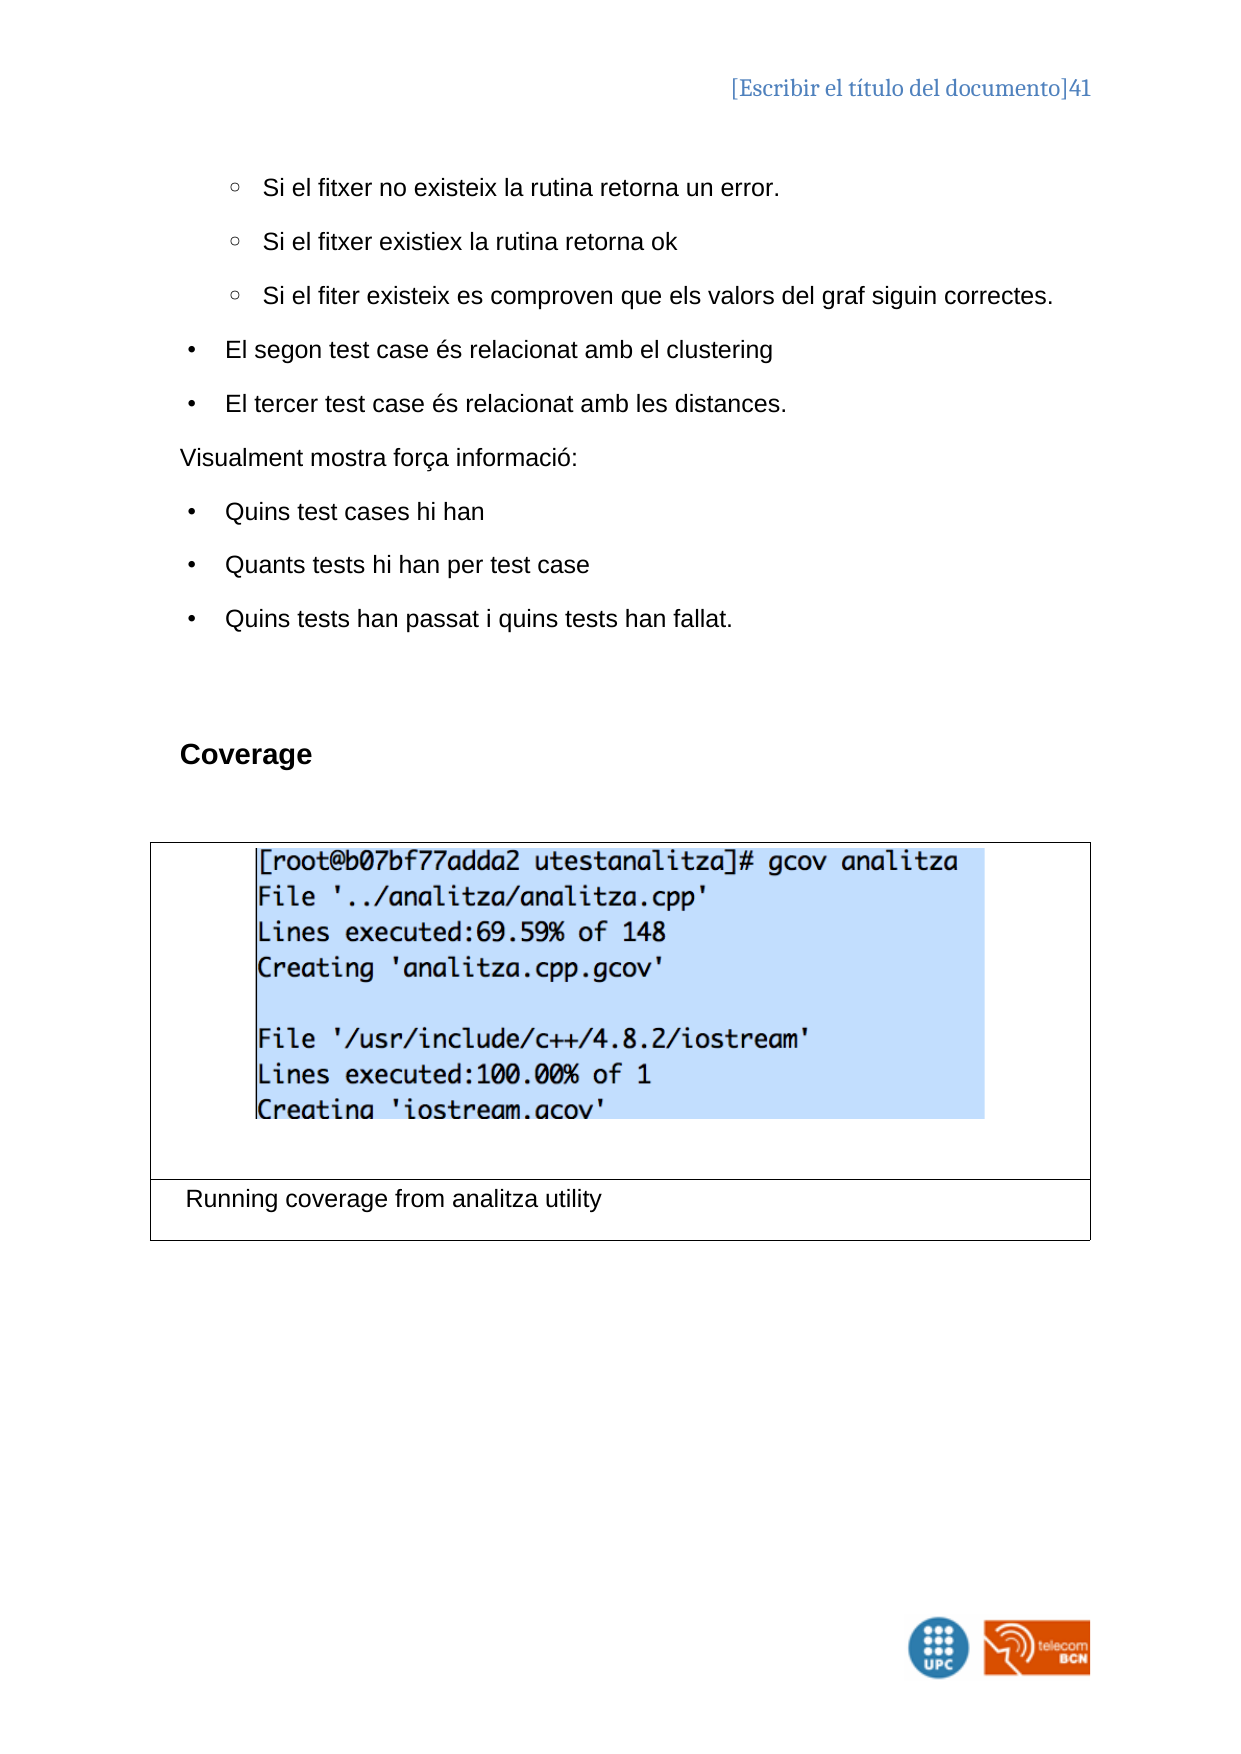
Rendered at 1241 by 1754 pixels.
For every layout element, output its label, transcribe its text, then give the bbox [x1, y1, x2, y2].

picture [904, 1614, 1091, 1681]
picture [255, 848, 985, 1119]
list El tercer test case és relacionat amb les distances. [187, 389, 1090, 418]
list Quants tests hi han per test case [187, 551, 1090, 579]
list Quins tests han passat i quins tests han fallat. [187, 604, 1090, 633]
list Si el fiter existeix es comproven que els valors del graf siguin correctes. [225, 281, 1090, 310]
table_header [151, 843, 1090, 1178]
text Visualment mostra força informació: [150, 443, 1090, 471]
list El segon test case és relacionat amb el clustering [187, 335, 1090, 364]
list Si el fitxer existiex la rutina retorna ok [225, 227, 1090, 256]
list Si el fitxer no existeix la rutina retorna un error. [225, 173, 1090, 202]
list Quins test cases hi han [187, 497, 1090, 525]
subtitle Coverage [150, 737, 1090, 771]
table_cell Running coverage from analitza utility [151, 1180, 1090, 1239]
